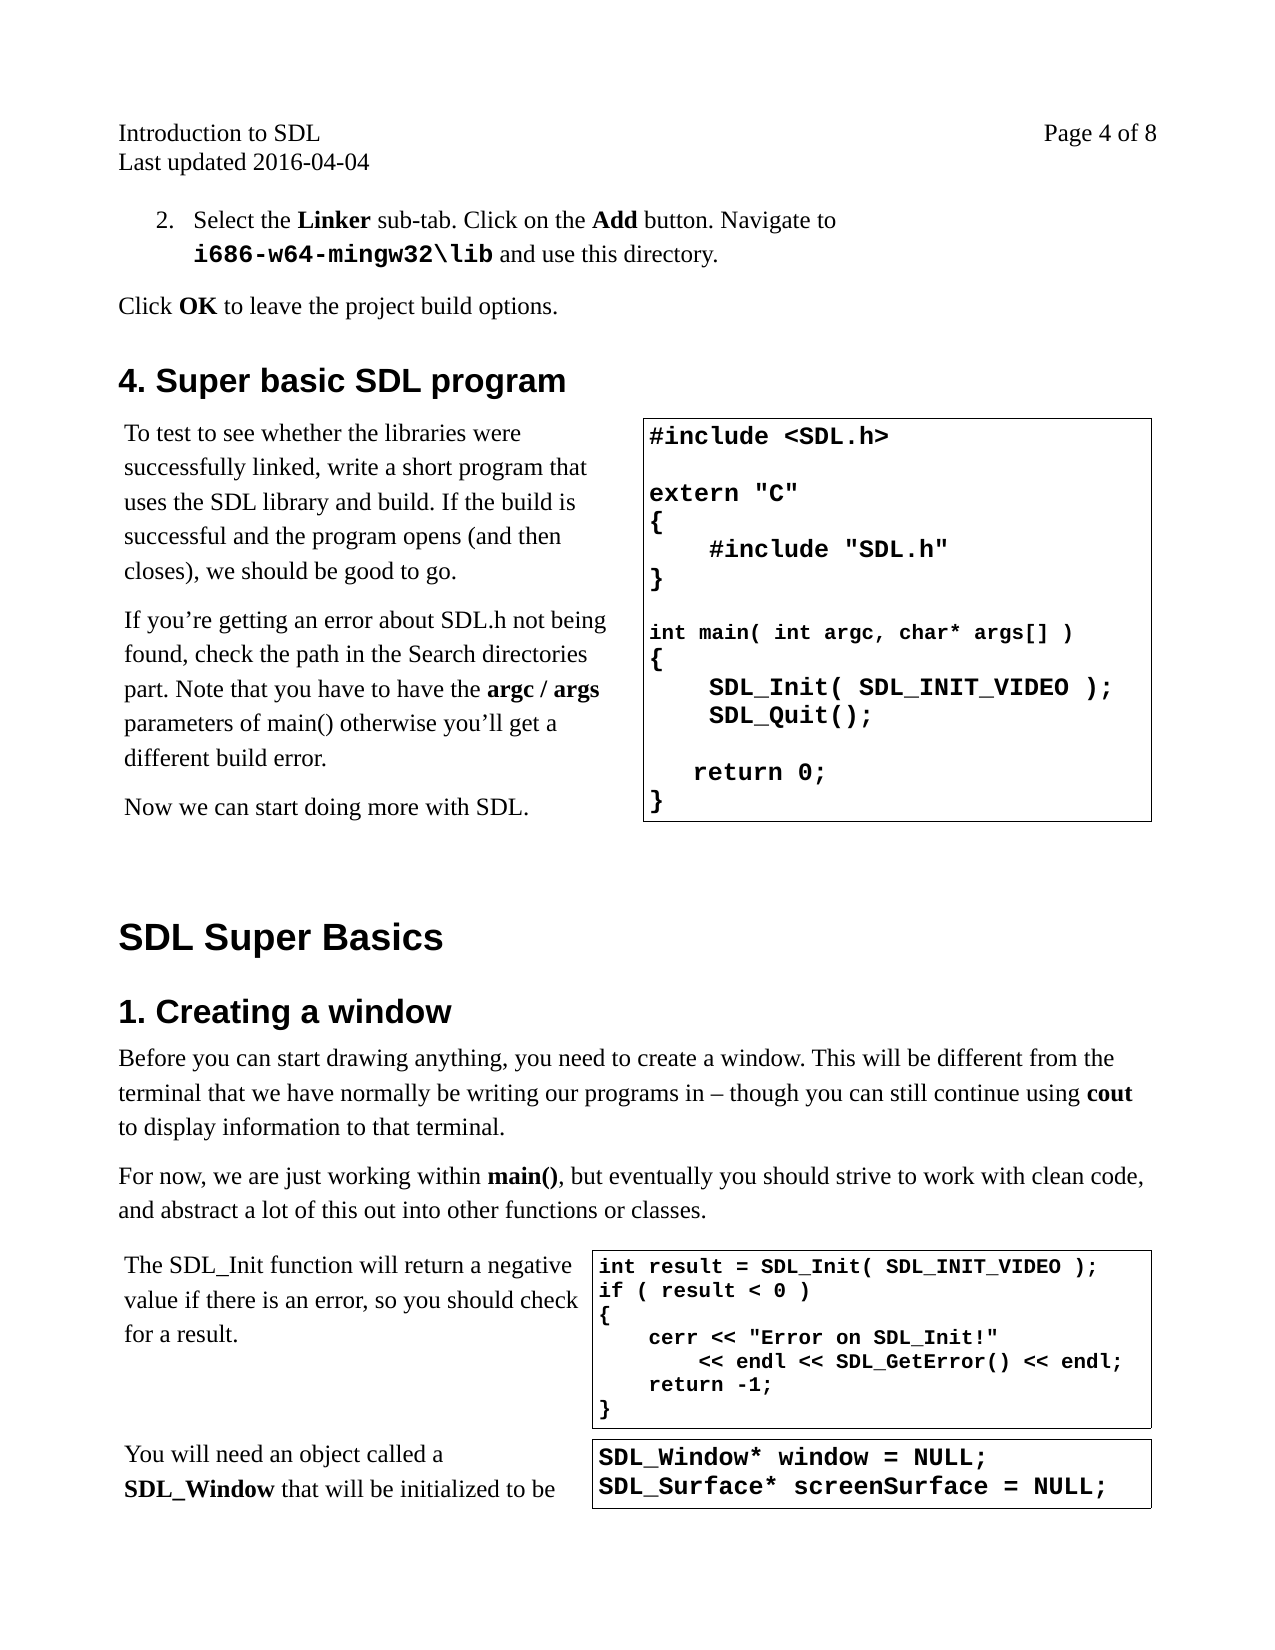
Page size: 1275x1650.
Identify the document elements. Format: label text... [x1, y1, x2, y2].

table_header [638, 412, 1157, 841]
text Click OK to leave the project build options. [118, 291, 1157, 320]
table_header The SDL_Init function will return a negative value if there is an error, so you should check for a result. [118, 1245, 587, 1433]
table_header #include <SDL.h> extern "C" { #include "SDL.h" } int main( int argc, char* args[] ) { SDL_Init( SDL_INIT_VIDEO ); SDL_Quit(); return 0; } [644, 419, 1151, 821]
table_header SDL_Window* window = NULL; SDL_Surface* screenSurface = NULL; [593, 1440, 1151, 1507]
table_cell [587, 1434, 1157, 1513]
table_cell You will need an object called a SDL_Window that will be initialized to be [118, 1434, 587, 1513]
subtitle SDL Super Basics [118, 915, 1157, 959]
subtitle 4. Super basic SDL program [118, 361, 1157, 400]
text For now, we are just working within main(), but eventually you should strive to work with clean code, and abstract a lot of this out into other functions or classes. [118, 1161, 1157, 1224]
text Before you can start drawing anything, you need to create a window. This will be different from the terminal that we have normally be writing our programs in – though you can still continue using cout to display information to that terminal. [118, 1043, 1157, 1141]
table_header [587, 1245, 1157, 1433]
list Select the Linker sub-tab. Click on the Add button. Navigate to i686-w64-mingw32\lib and use this directory. [156, 205, 1157, 270]
table_header int result = SDL_Init( SDL_INIT_VIDEO ); if ( result < 0 ) { cerr << "Error on SDL_Init!" << endl << SDL_GetError() << endl; return -1; } [593, 1251, 1151, 1427]
table_header To test to see whether the libraries were successfully linked, write a short program that uses the SDL library and build. If the build is successful and the program opens (and then closes), we should be good to go. If you’re getting an error about SDL.h not being found, check the path in the Search directories part. Note that you have to have the argc / args parameters of main() otherwise you’ll get a different build error. Now we can start doing more with SDL. [118, 412, 637, 841]
subtitle 1. Creating a window [118, 992, 1157, 1031]
